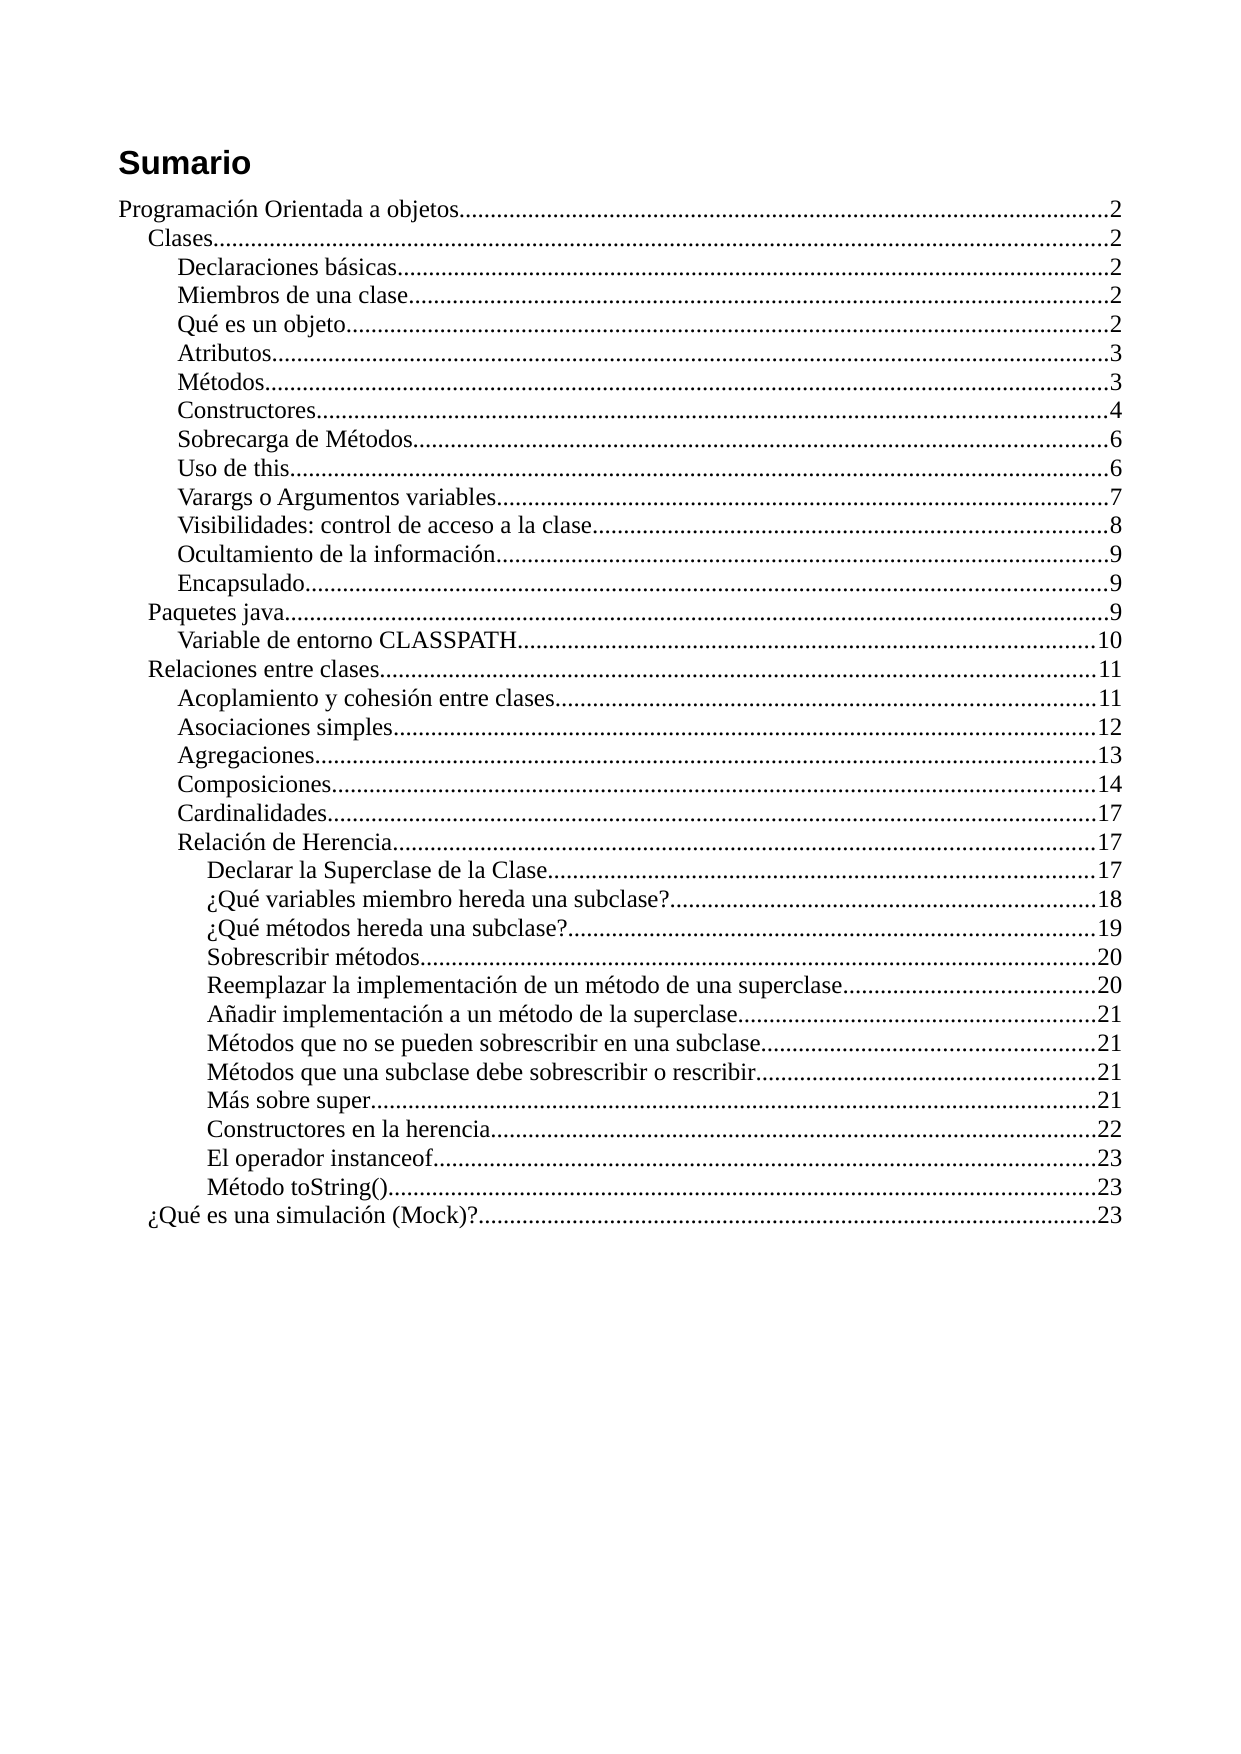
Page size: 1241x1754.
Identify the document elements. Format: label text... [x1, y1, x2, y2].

text El operador instanceof 23 [207, 1143, 1122, 1172]
text Reemplazar la implementación de un método de una superclase 20 [207, 970, 1122, 999]
text Visibilidades: control de acceso a la clase 8 [177, 510, 1122, 539]
text Método toString() 23 [207, 1172, 1122, 1200]
text Métodos que no se pueden sobrescribir en una subclase 21 [207, 1028, 1122, 1057]
text Cardinalidades 17 [177, 798, 1122, 827]
text Métodos 3 [177, 367, 1122, 395]
text Paquetes java 9 [148, 597, 1122, 625]
text Constructores en la herencia 22 [207, 1114, 1122, 1143]
text Qué es un objeto 2 [177, 309, 1122, 338]
text Miembros de una clase 2 [177, 280, 1122, 309]
text Acoplamiento y cohesión entre clases 11 [177, 683, 1122, 712]
text Variable de entorno CLASSPATH 10 [177, 625, 1122, 654]
text ¿Qué es una simulación (Mock)? 23 [148, 1200, 1122, 1229]
text Clases 2 [148, 223, 1122, 252]
text Declarar la Superclase de la Clase 17 [207, 855, 1122, 884]
text Declaraciones básicas 2 [177, 252, 1122, 280]
text Atributos 3 [177, 338, 1122, 367]
text ¿Qué métodos hereda una subclase? 19 [207, 913, 1122, 942]
text Programación Orientada a objetos 2 [118, 194, 1122, 223]
text Varargs o Argumentos variables 7 [177, 482, 1122, 510]
text Ocultamiento de la información 9 [177, 539, 1122, 568]
text Relación de Herencia 17 [177, 827, 1122, 855]
subtitle Sumario [118, 143, 1122, 182]
text Asociaciones simples 12 [177, 712, 1122, 740]
text Agregaciones 13 [177, 740, 1122, 769]
text ¿Qué variables miembro hereda una subclase? 18 [207, 884, 1122, 913]
text Uso de this 6 [177, 453, 1122, 482]
text Sobrecarga de Métodos 6 [177, 424, 1122, 453]
text Composiciones 14 [177, 769, 1122, 798]
text Más sobre super 21 [207, 1085, 1122, 1114]
text Sobrescribir métodos 20 [207, 942, 1122, 970]
text Métodos que una subclase debe sobrescribir o rescribir 21 [207, 1057, 1122, 1085]
text Añadir implementación a un método de la superclase 21 [207, 999, 1122, 1028]
text Relaciones entre clases 11 [148, 654, 1122, 683]
text Constructores 4 [177, 395, 1122, 424]
text Encapsulado 9 [177, 568, 1122, 597]
